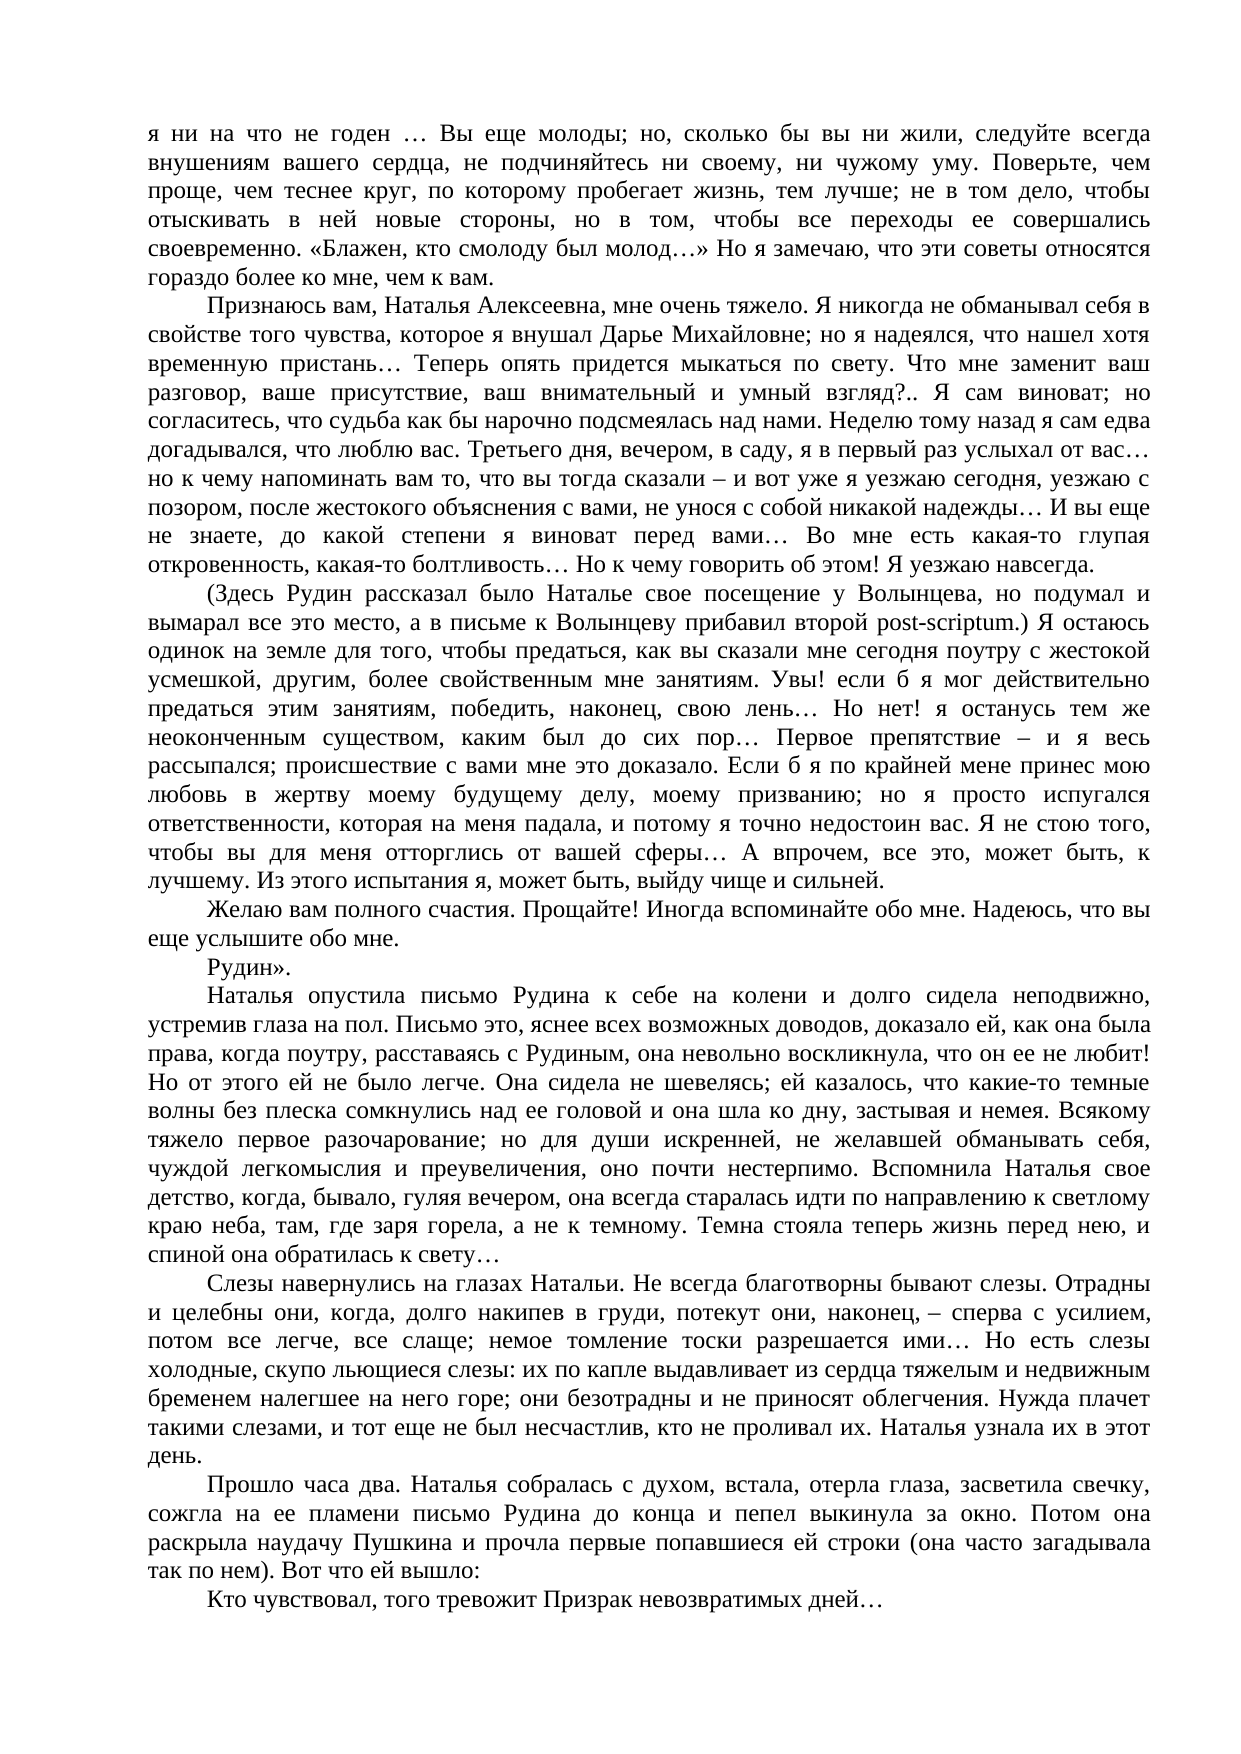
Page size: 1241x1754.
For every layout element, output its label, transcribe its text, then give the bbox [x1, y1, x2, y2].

text Наталья опустила письмо Рудина к себе на колени и долго сидела неподвижно, устремив глаза на пол. Письмо это, яснее всех возможных доводов, доказало ей, как она была права, когда поутру, расставаясь с Рудиным, она невольно воскликнула, что он ее не любит! Но от этого ей не было легче. Она сидела не шевелясь; ей казалось, что какие-то темные волны без плеска сомкнулись над ее головой и она шла ко дну, застывая и немея. Всякому тяжело первое разочарование; но для души искренней, не желавшей обманывать себя, чуждой легкомыслия и преувеличения, оно почти нестерпимо. Вспомнила Наталья свое детство, когда, бывало, гуляя вечером, она всегда старалась идти по направлению к светлому краю неба, там, где заря горела, а не к темному. Темна стояла теперь жизнь перед нею, и спиной она обратилась к свету… [148, 981, 1152, 1268]
text я ни на что не годен … Вы еще молоды; но, сколько бы вы ни жили, следуйте всегда внушениям вашего сердца, не подчиняйтесь ни своему, ни чужому уму. Поверьте, чем проще, чем теснее круг, по которому пробегает жизнь, тем лучше; не в том дело, чтобы отыскивать в ней новые стороны, но в том, чтобы все переходы ее совершались своевременно. «Блажен, кто смолоду был молод…» Но я замечаю, что эти советы относятся гораздо более ко мне, чем к вам. [148, 118, 1152, 291]
text Желаю вам полного счастия. Прощайте! Иногда вспоминайте обо мне. Надеюсь, что вы еще услышите обо мне. [148, 894, 1152, 952]
text (Здесь Рудин рассказал было Наталье свое посещение у Волынцева, но подумал и вымарал все это место, а в письме к Волынцеву прибавил второй post-scriptum.) Я остаюсь одинок на земле для того, чтобы предаться, как вы сказали мне сегодня поутру с жестокой усмешкой, другим, более свойственным мне занятиям. Увы! если б я мог действительно предаться этим занятиям, победить, наконец, свою лень… Но нет! я останусь тем же неоконченным существом, каким был до сих пор… Первое препятствие – и я весь рассыпался; происшествие с вами мне это доказало. Если б я по крайней мене принес мою любовь в жертву моему будущему делу, моему призванию; но я просто испугался ответственности, которая на меня падала, и потому я точно недостоин вас. Я не стою того, чтобы вы для меня отторглись от вашей сферы… А впрочем, все это, может быть, к лучшему. Из этого испытания я, может быть, выйду чище и сильней. [148, 578, 1152, 894]
text Слезы навернулись на глазах Натальи. Не всегда благотворны бывают слезы. Отрадны и целебны они, когда, долго накипев в груди, потекут они, наконец, – сперва с усилием, потом все легче, все слаще; немое томление тоски разрешается ими… Но есть слезы холодные, скупо льющиеся слезы: их по капле выдавливает из сердца тяжелым и недвижным бременем налегшее на него горе; они безотрадны и не приносят облегчения. Нужда плачет такими слезами, и тот еще не был несчастлив, кто не проливал их. Наталья узнала их в этот день. [148, 1268, 1152, 1469]
text Прошло часа два. Наталья собралась с духом, встала, отерла глаза, засветила свечку, сожгла на ее пламени письмо Рудина до конца и пепел выкинула за окно. Потом она раскрыла наудачу Пушкина и прочла первые попавшиеся ей строки (она часто загадывала так по нем). Вот что ей вышло: [148, 1469, 1152, 1584]
text Признаюсь вам, Наталья Алексеевна, мне очень тяжело. Я никогда не обманывал себя в свойстве того чувства, которое я внушал Дарье Михайловне; но я надеялся, что нашел хотя временную пристань… Теперь опять придется мыкаться по свету. Что мне заменит ваш разговор, ваше присутствие, ваш внимательный и умный взгляд?.. Я сам виноват; но согласитесь, что судьба как бы нарочно подсмеялась над нами. Неделю тому назад я сам едва догадывался, что люблю вас. Третьего дня, вечером, в саду, я в первый раз услыхал от вас… но к чему напоминать вам то, что вы тогда сказали – и вот уже я уезжаю сегодня, уезжаю с позором, после жестокого объяснения с вами, не унося с собой никакой надежды… И вы еще не знаете, до какой степени я виноват перед вами… Во мне есть какая-то глупая откровенность, какая-то болтливость… Но к чему говорить об этом! Я уезжаю навсегда. [148, 291, 1152, 578]
text Рудин». [148, 952, 1152, 981]
text Кто чувствовал, того тревожит Призрак невозвратимых дней… [148, 1584, 1152, 1613]
